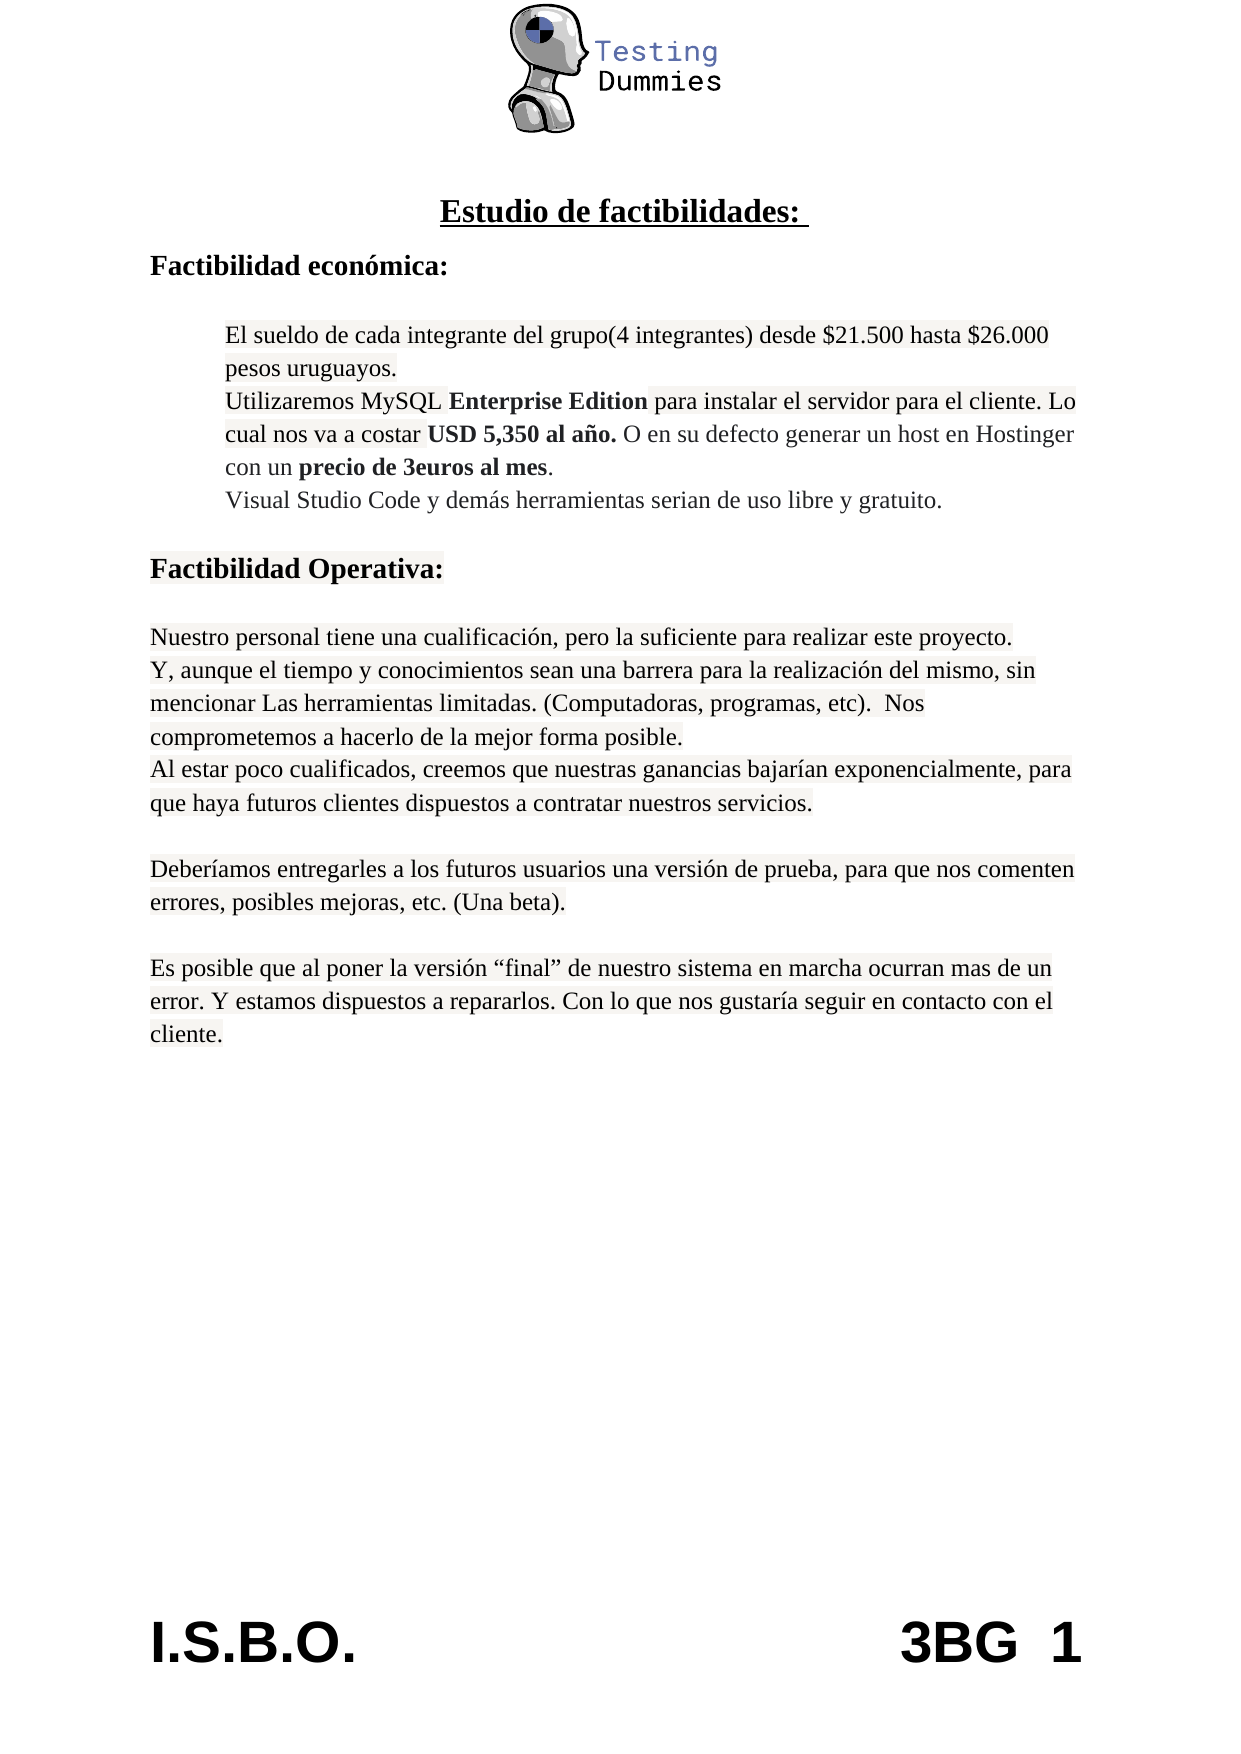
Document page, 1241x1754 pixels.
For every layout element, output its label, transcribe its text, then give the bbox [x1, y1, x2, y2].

text Deberíamos entregarles a los futuros usuarios una versión de prueba, para que nos comenten errores, posibles mejoras, etc. (Una beta). [150, 854, 1090, 915]
subtitle Estudio de factibilidades: [150, 192, 1090, 230]
text Nuestro personal tiene una cualificación, pero la suficiente para realizar este proyecto. Y, aunque el tiempo y conocimientos sean una barrera para la realización del mismo, sin mencionar Las herramientas limitadas. (Computadoras, programas, etc). Nos comprometemos a hacerlo de la mejor forma posible. Al estar poco cualificados, creemos que nuestras ganancias bajarían exponencialmente, para que haya futuros clientes dispuestos a contratar nuestros servicios. [150, 622, 1090, 816]
text Utilizaremos MySQL Enterprise Edition para instalar el servidor para el cliente. Lo cual nos va a costar USD 5,350 al año. O en su defecto generar un host en Hostinger con un precio de 3euros al mes. [225, 386, 1090, 481]
text Es posible que al poner la versión “final” de nuestro sistema en marcha ocurran mas de un error. Y estamos dispuestos a repararlos. Con lo que nos gustaría seguir en contacto con el cliente. [150, 953, 1090, 1047]
text Factibilidad Operativa: [150, 551, 1090, 584]
text Visual Studio Code y demás herramientas serian de uso libre y gratuito. [225, 485, 1090, 514]
text Factibilidad económica: [150, 248, 1090, 282]
text El sueldo de cada integrante del grupo(4 integrantes) desde $21.500 hasta $26.000 pesos uruguayos. [225, 287, 1090, 382]
